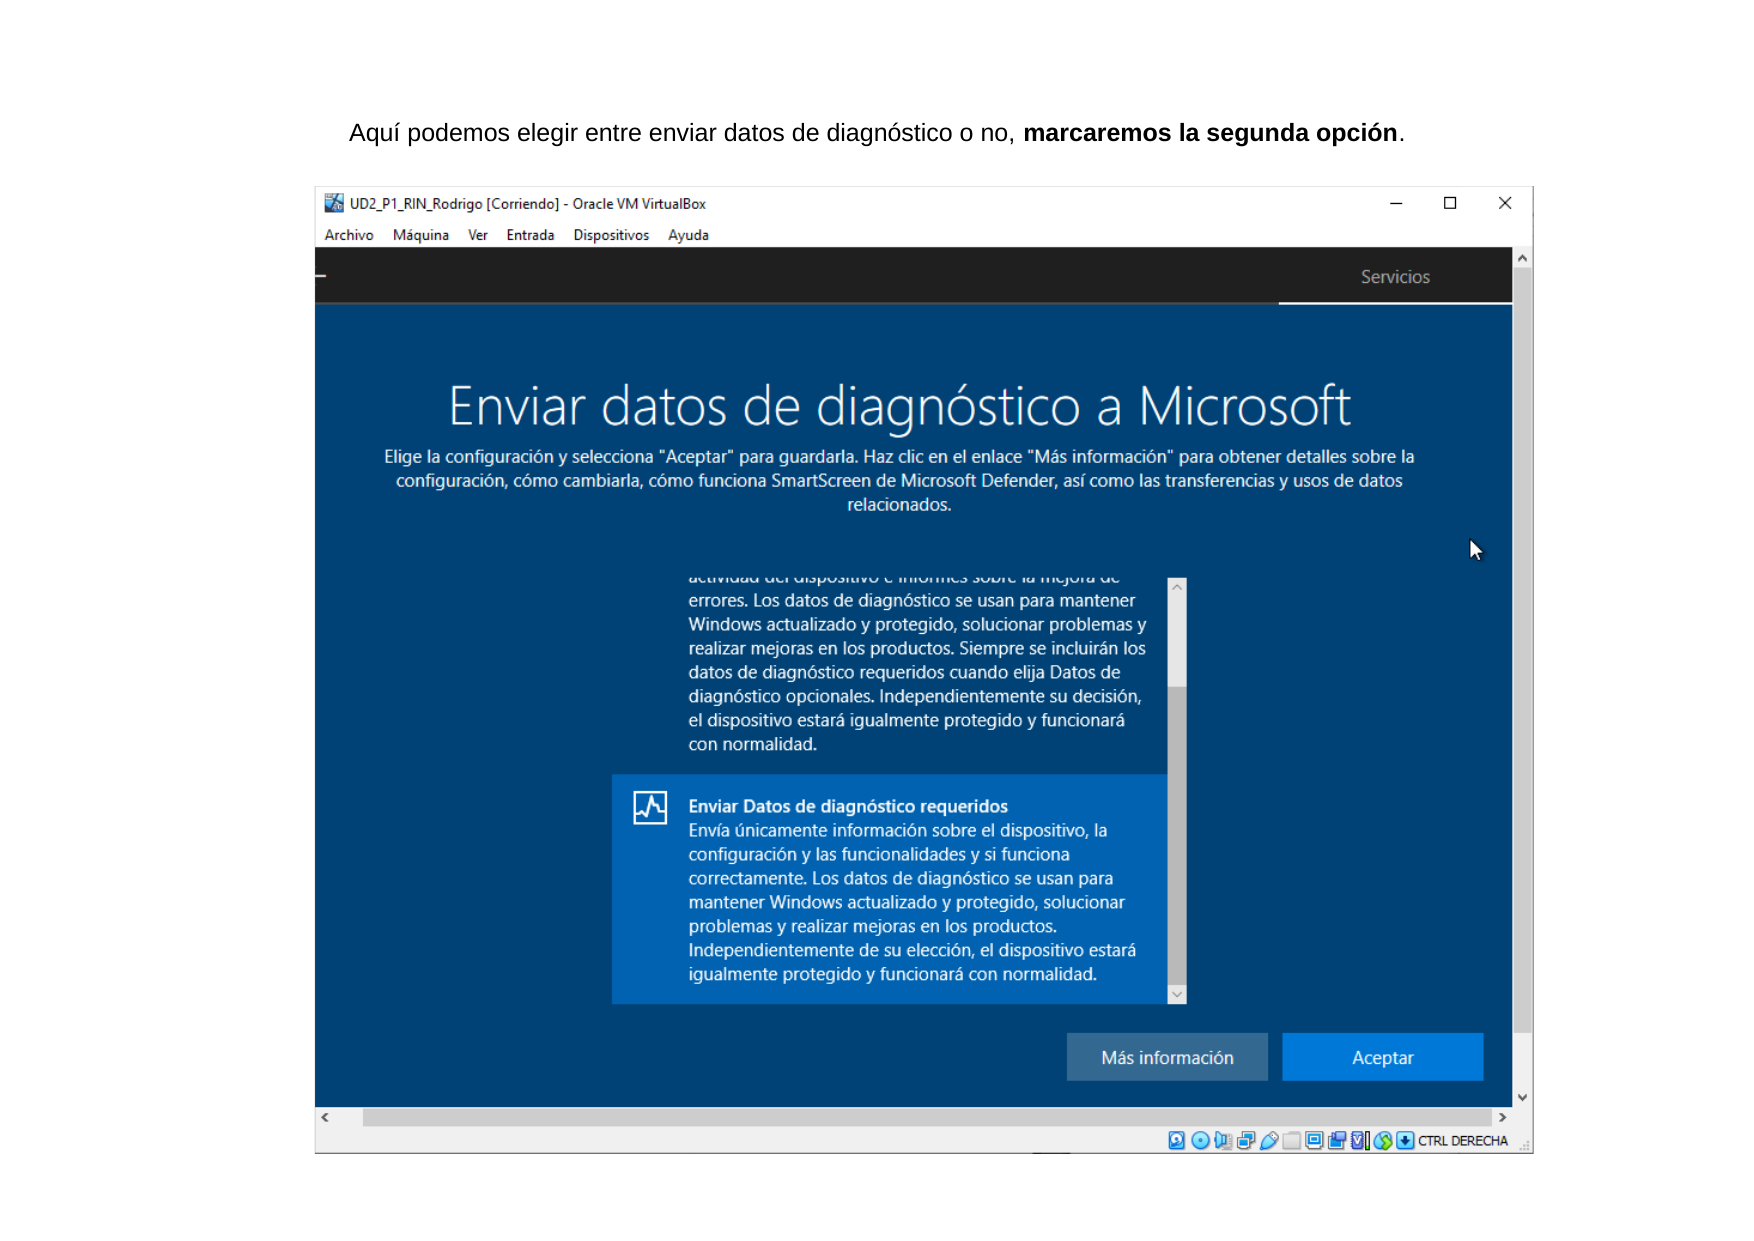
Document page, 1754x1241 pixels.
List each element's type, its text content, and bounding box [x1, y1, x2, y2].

picture [314, 186, 1534, 1154]
text Aquí podemos elegir entre enviar datos de diagnóstico o no, marcaremos la segunda opción. [118, 118, 1636, 147]
